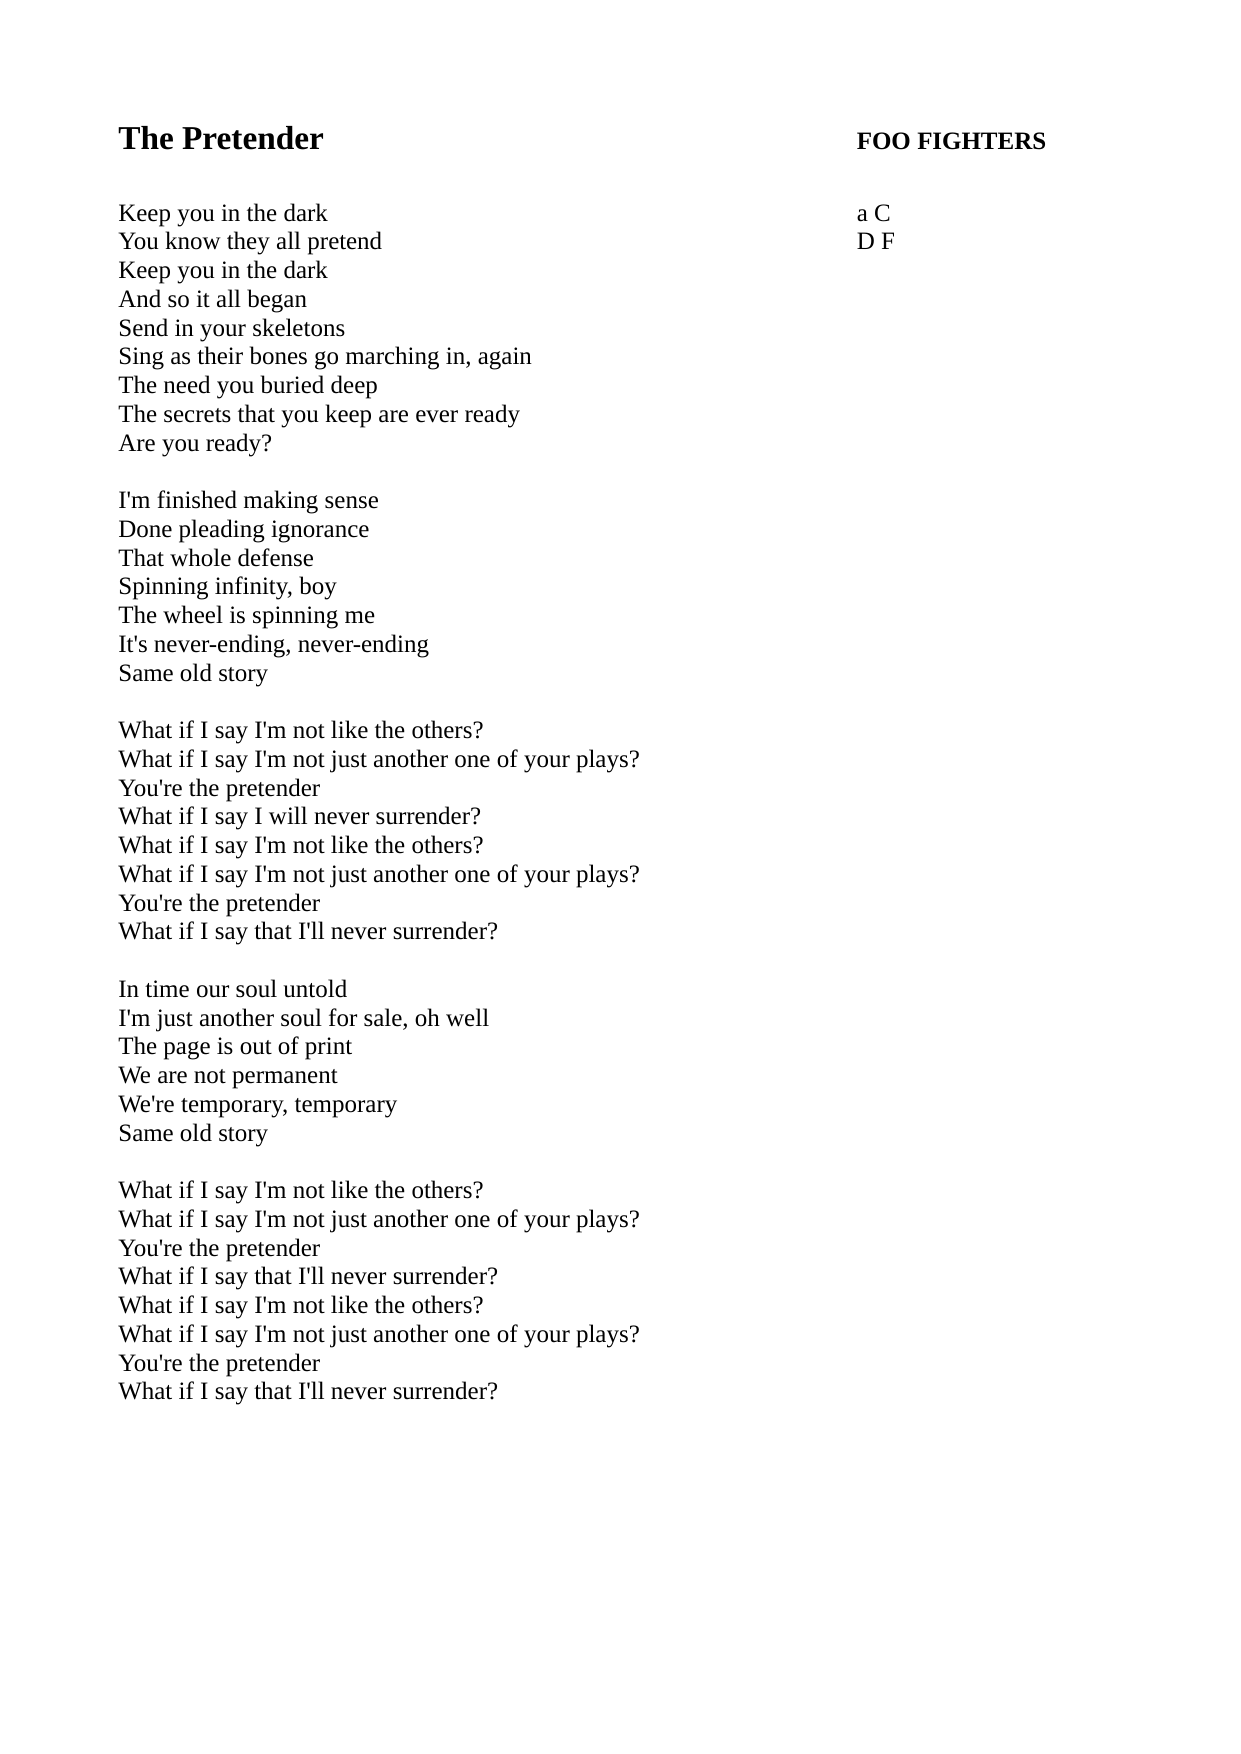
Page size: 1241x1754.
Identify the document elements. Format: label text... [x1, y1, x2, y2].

text In time our soul untold I'm just another soul for sale, oh well The page is out of print We are not permanent We're temporary, temporary Same old story [118, 974, 1122, 1146]
text What if I say I'm not like the others? What if I say I'm not just another one of your plays? You're the pretender What if I say I will never surrender? What if I say I'm not like the others? What if I say I'm not just another one of your plays? You're the pretender What if I say that I'll never surrender? [118, 715, 1122, 945]
text Keep you in the dark a C You know they all pretend D F Keep you in the dark And so it all began [118, 198, 1122, 313]
text What if I say I'm not like the others? What if I say I'm not just another one of your plays? You're the pretender What if I say that I'll never surrender? What if I say I'm not like the others? What if I say I'm not just another one of your plays? You're the pretender What if I say that I'll never surrender? [118, 1175, 1122, 1405]
text Send in your skeletons Sing as their bones go marching in, again The need you buried deep The secrets that you keep are ever ready Are you ready? [118, 313, 1122, 456]
text Spinning infinity, boy The wheel is spinning me It's never-ending, never-ending Same old story [118, 571, 1122, 686]
subtitle The Pretender FOO FIGHTERS [118, 118, 1122, 156]
text I'm finished making sense Done pleading ignorance That whole defense [118, 456, 1122, 571]
